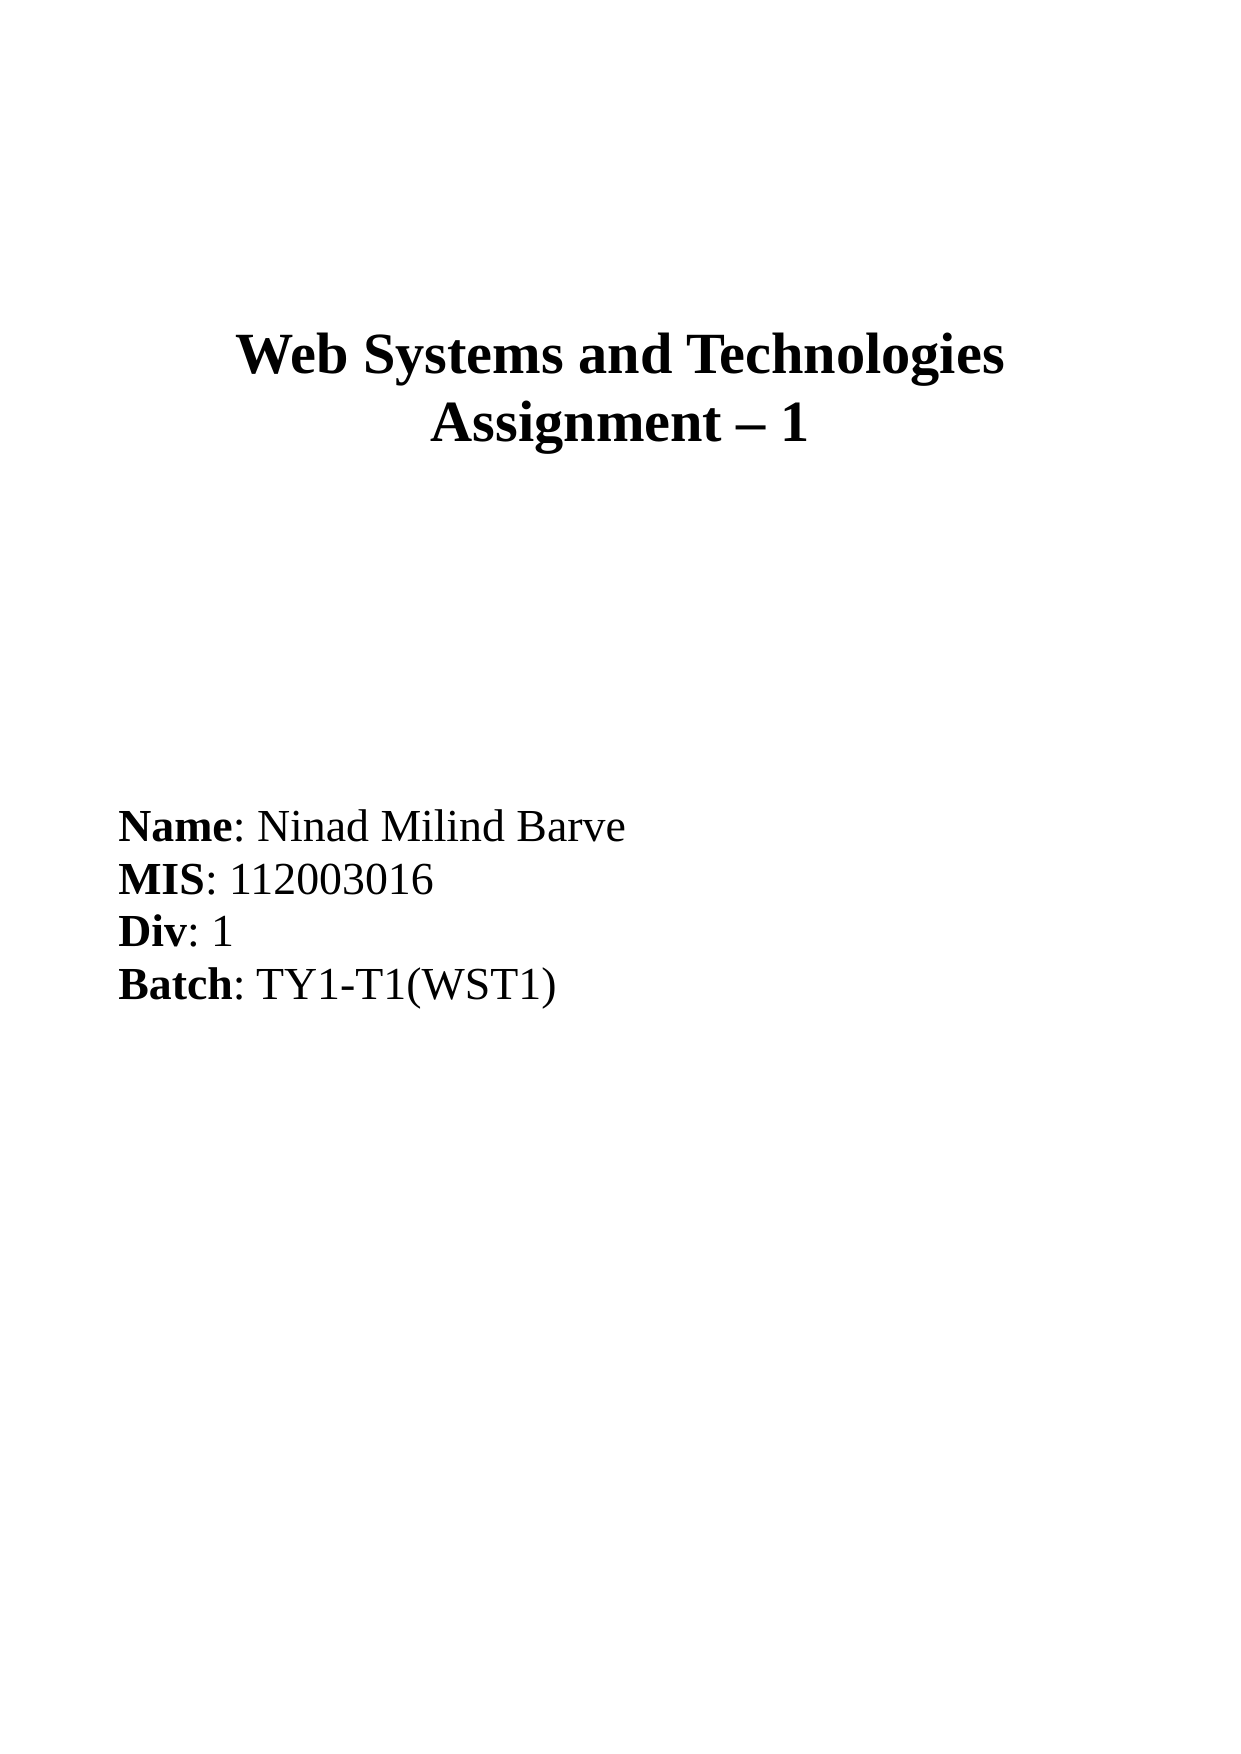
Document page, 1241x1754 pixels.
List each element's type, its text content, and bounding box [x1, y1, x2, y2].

text Div: 1 [118, 904, 1122, 957]
text Name: Ninad Milind Barve [118, 798, 1122, 851]
text Batch: TY1-T1(WST1) [118, 957, 1122, 1009]
text Assignment – 1 [118, 386, 1122, 453]
text Web Systems and Technologies [118, 319, 1122, 386]
text MIS: 112003016 [118, 851, 1122, 904]
